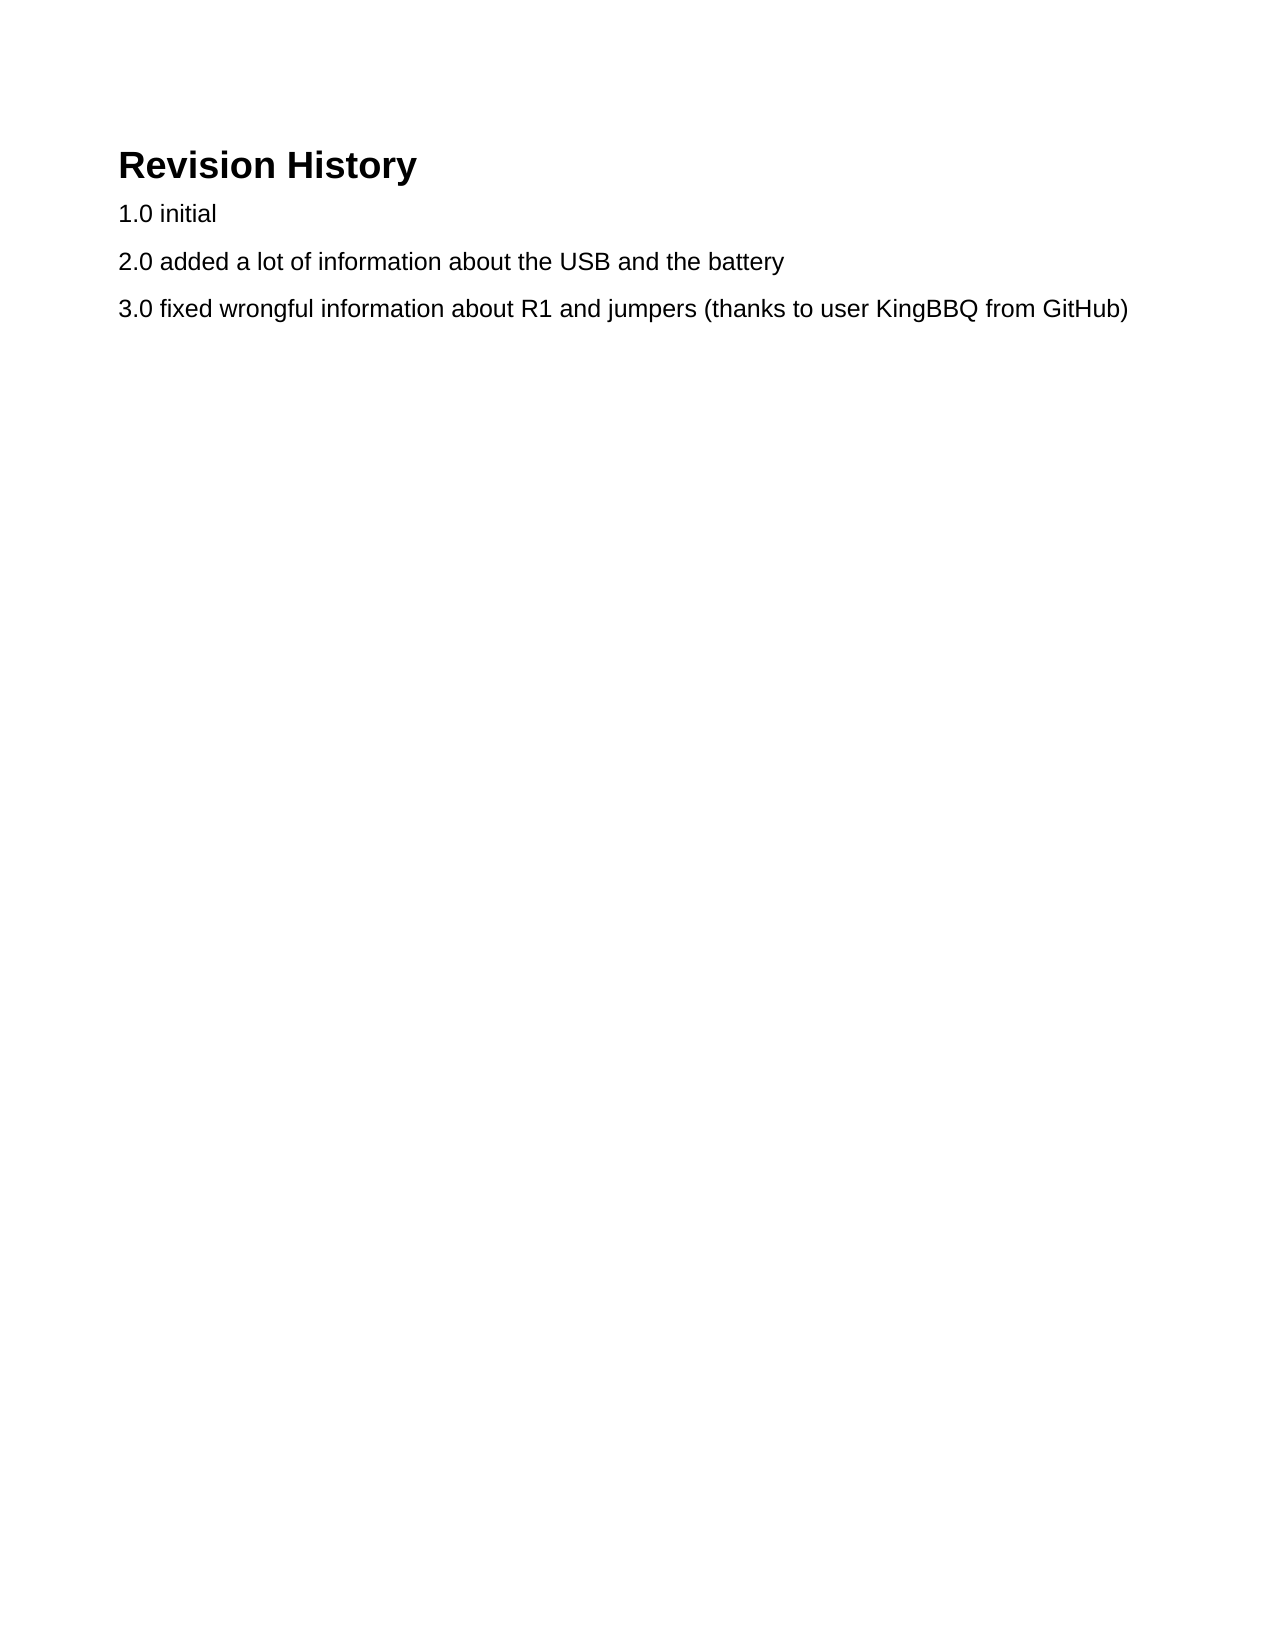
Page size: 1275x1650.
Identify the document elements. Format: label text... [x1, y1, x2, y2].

text 2.0 added a lot of information about the USB and the battery [118, 247, 1157, 276]
text 3.0 fixed wrongful information about R1 and jumpers (thanks to user KingBBQ from GitHub) [118, 294, 1157, 323]
text 1.0 initial [118, 199, 1157, 228]
subtitle Revision History [118, 143, 1157, 187]
